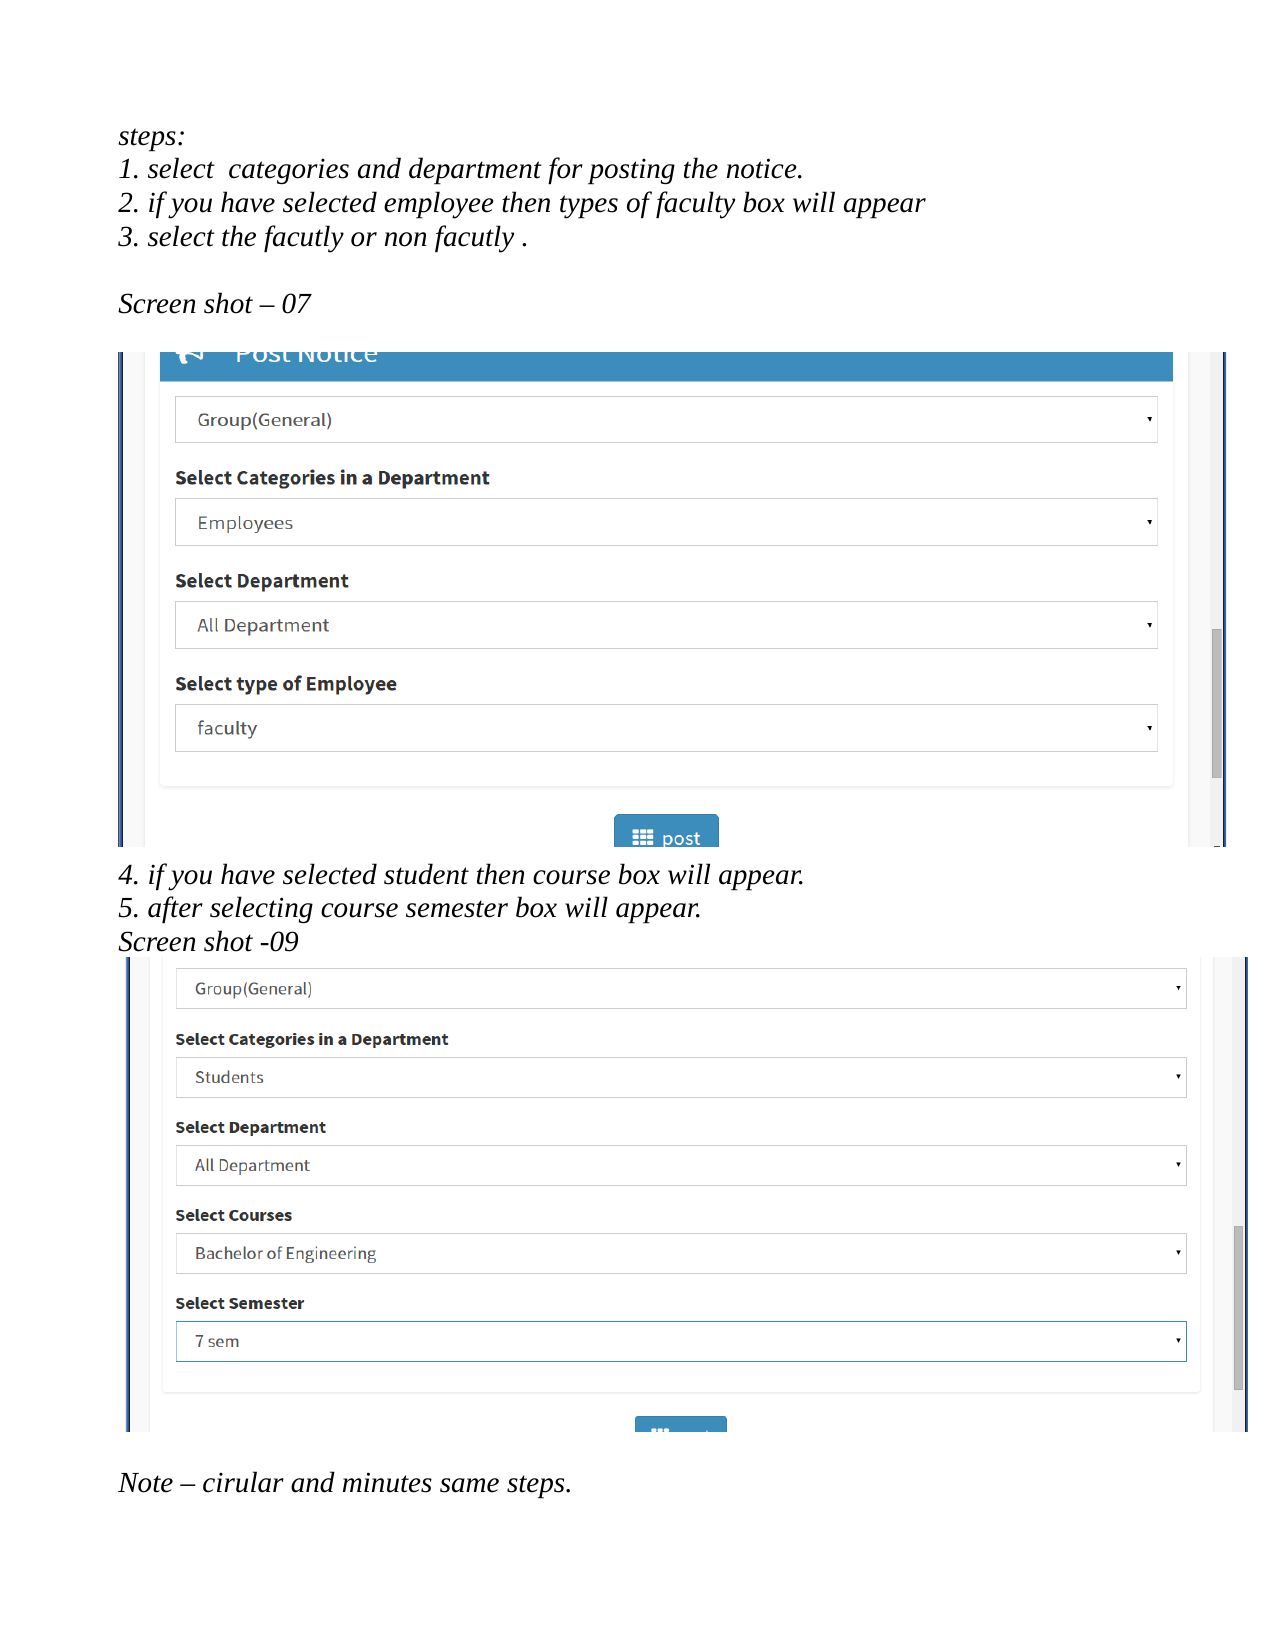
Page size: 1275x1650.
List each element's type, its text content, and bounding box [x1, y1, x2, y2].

text 4. if you have selected student then course box will appear. [118, 857, 1157, 890]
text 2. if you have selected employee then types of faculty box will appear [118, 185, 1157, 219]
text 1. select categories and department for posting the notice. [118, 152, 1157, 185]
picture [118, 352, 1227, 857]
text Note – cirular and minutes same steps. [118, 1465, 1157, 1498]
text steps: [118, 118, 1157, 152]
picture [125, 957, 1248, 1432]
text 3. select the facutly or non facutly . [118, 219, 1157, 252]
text Screen shot – 07 [118, 286, 1157, 319]
text 5. after selecting course semester box will appear. [118, 890, 1157, 924]
text Screen shot -09 [118, 924, 1157, 957]
